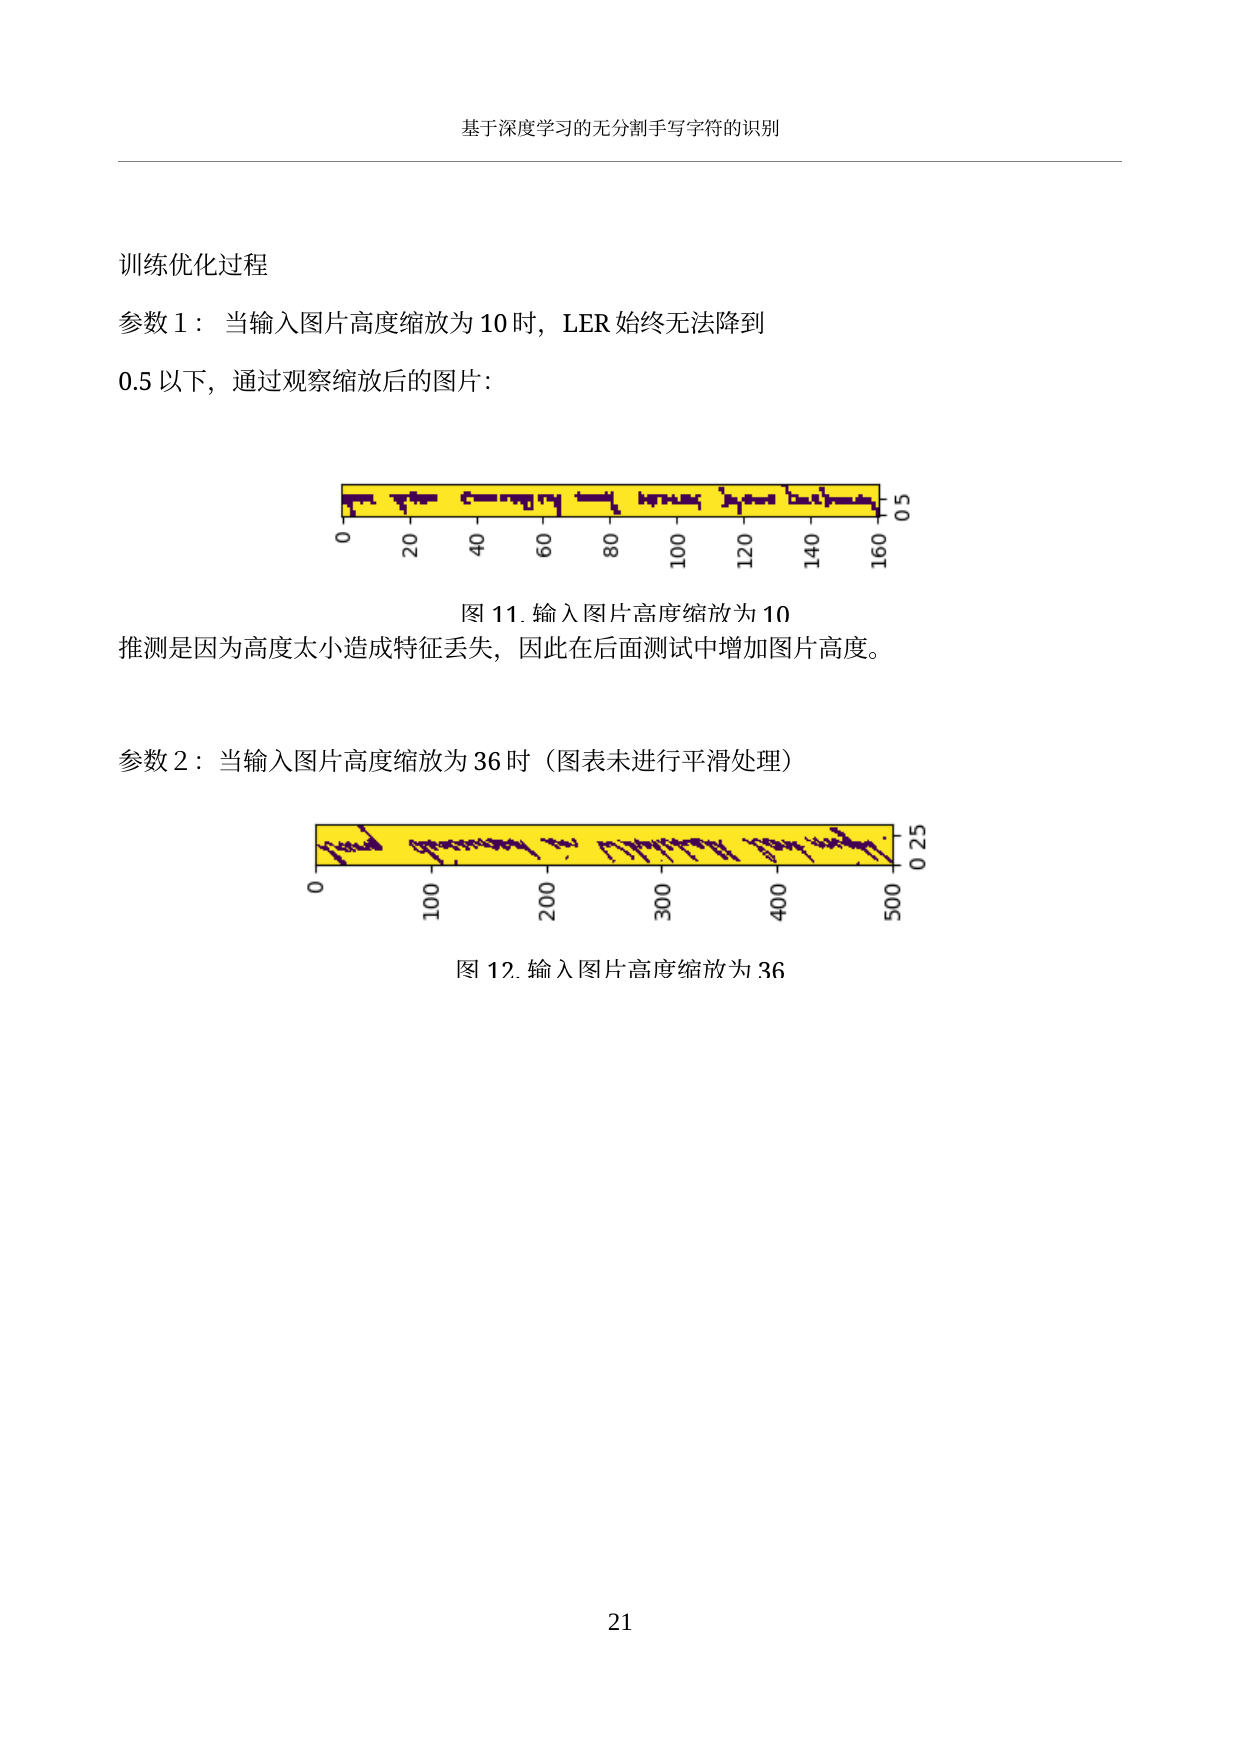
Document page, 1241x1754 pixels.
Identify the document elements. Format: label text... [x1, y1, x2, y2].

picture [303, 813, 937, 941]
text 0.5以下，通过观察缩放后的图片： [118, 361, 1122, 397]
text 图 11. 输入图片高度缩放为10 [324, 585, 926, 621]
text [324, 443, 926, 455]
picture [324, 455, 927, 585]
text 参数１： 当输入图片高度缩放为10时，LER始终无法降到 [118, 303, 1122, 339]
text 参数２：当输入图片高度缩放为36时（图表未进行平滑处理） [118, 742, 1122, 778]
text 训练优化过程 [118, 246, 1122, 282]
text 推测是因为高度太小造成特征丢失，因此在后面测试中增加图片高度。 [118, 419, 1122, 664]
text 图 12. 输入图片高度缩放为36 [303, 941, 937, 978]
